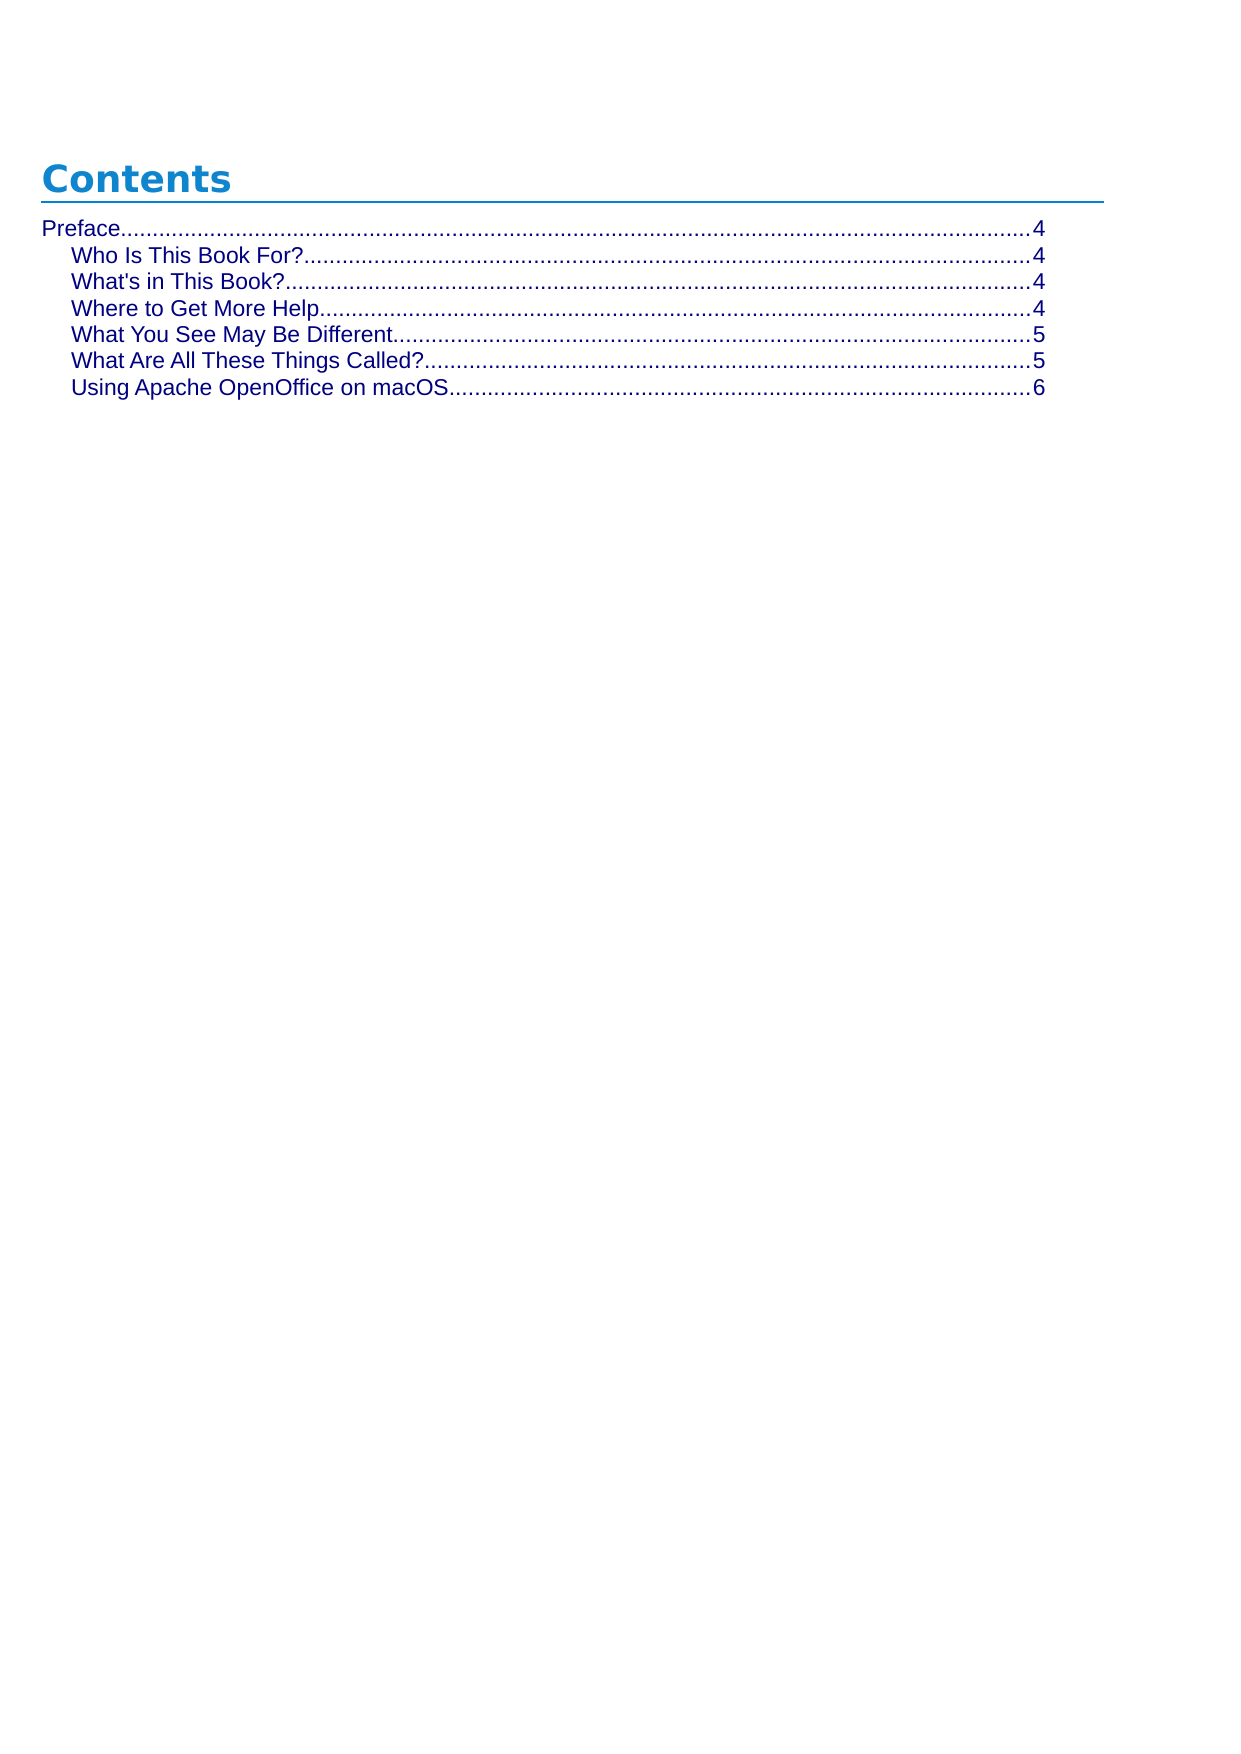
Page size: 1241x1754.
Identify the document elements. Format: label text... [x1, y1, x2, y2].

text Where to Get More Help 4 [71, 294, 1104, 321]
text What's in This Book? 4 [71, 268, 1104, 294]
text What You See May Be Different 5 [71, 321, 1104, 347]
text What Are All These Things Called? 5 [71, 347, 1104, 373]
text Using Apache OpenOffice on macOS 6 [71, 373, 1104, 400]
text Who Is This Book For? 4 [71, 242, 1104, 268]
text Preface 4 [41, 215, 1104, 242]
text Contents [41, 157, 1104, 201]
